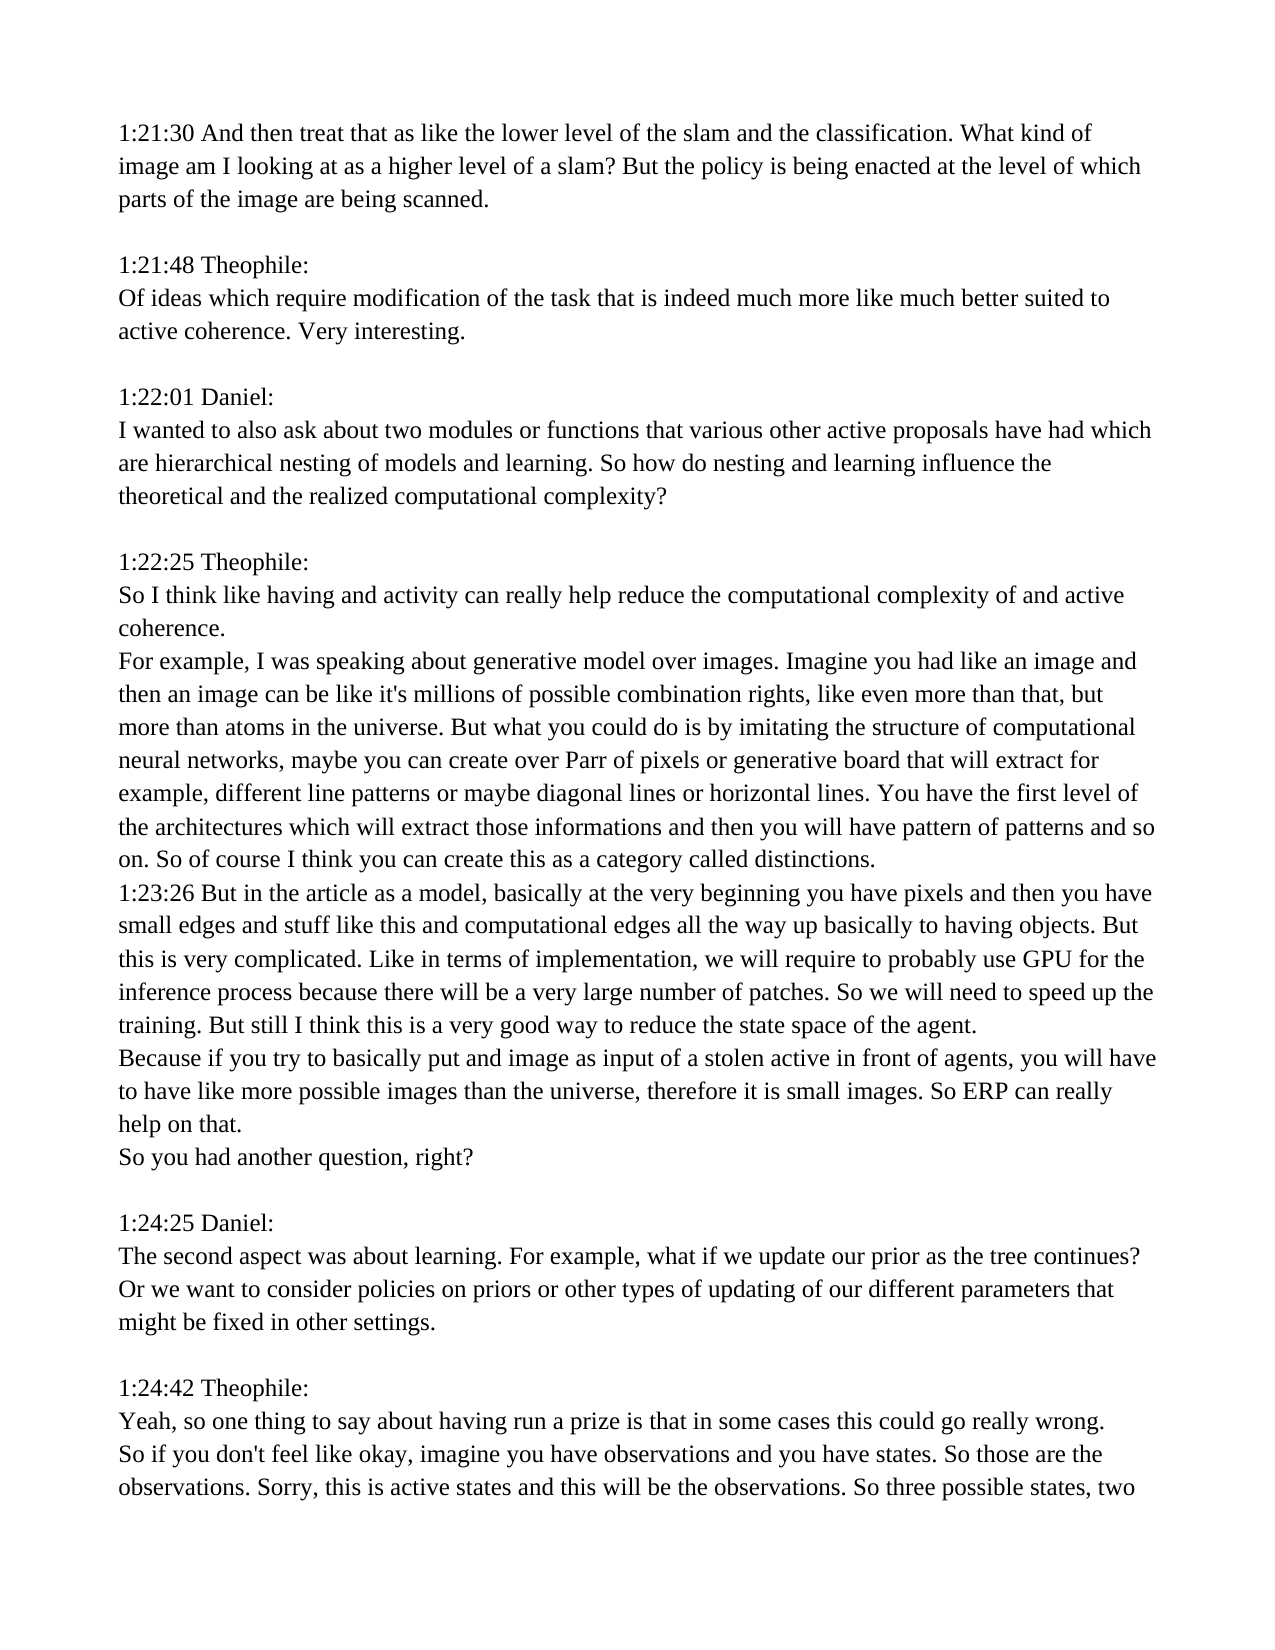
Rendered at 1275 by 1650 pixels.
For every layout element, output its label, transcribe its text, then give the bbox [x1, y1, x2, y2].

text Because if you try to basically put and image as input of a stolen active in front of agents, you will have to have like more possible images than the universe, therefore it is small images. So ERP can really help on that. [118, 1043, 1157, 1137]
text 1:23:26 But in the article as a model, basically at the very beginning you have pixels and then you have small edges and stuff like this and computational edges all the way up basically to having objects. But this is very complicated. Like in terms of implementation, we will require to probably use GPU for the inference process because there will be a very large number of patches. So we will need to speed up the training. But still I think this is a very good way to reduce the state space of the agent. [118, 878, 1157, 1038]
text For example, I was speaking about generative model over images. Imagine you had like an image and then an image can be like it's millions of possible combination rights, like even more than that, but more than atoms in the universe. But what you could do is by imitating the structure of computational neural networks, maybe you can create over Parr of pixels or generative board that will extract for example, different line patterns or maybe diagonal lines or horizontal lines. You have the first level of the architectures which will extract those informations and then you will have pattern of patterns and so on. So of course I think you can create this as a category called distinctions. [118, 646, 1157, 873]
text 1:24:25 Daniel: [118, 1208, 1157, 1237]
text So you had another question, right? [118, 1142, 1157, 1171]
text 1:21:48 Theophile: [118, 250, 1157, 279]
text 1:22:25 Theophile: [118, 547, 1157, 576]
text So I think like having and activity can really help reduce the computational complexity of and active coherence. [118, 580, 1157, 642]
text Of ideas which require modification of the task that is indeed much more like much better suited to active coherence. Very interesting. [118, 283, 1157, 345]
text 1:22:01 Daniel: [118, 382, 1157, 411]
text 1:24:42 Theophile: [118, 1373, 1157, 1402]
text Yeah, so one thing to say about having run a prize is that in some cases this could go really wrong. [118, 1406, 1157, 1435]
text So if you don't feel like okay, imagine you have observations and you have states. So those are the observations. Sorry, this is active states and this will be the observations. So three possible states, two [118, 1439, 1157, 1501]
text 1:21:30 And then treat that as like the lower level of the slam and the classification. What kind of image am I looking at as a higher level of a slam? But the policy is being enacted at the level of which parts of the image are being scanned. [118, 118, 1157, 213]
text The second aspect was about learning. For example, what if we update our prior as the tree continues? Or we want to consider policies on priors or other types of updating of our different parameters that might be fixed in other settings. [118, 1241, 1157, 1336]
text I wanted to also ask about two modules or functions that various other active proposals have had which are hierarchical nesting of models and learning. So how do nesting and learning influence the theoretical and the realized computational complexity? [118, 415, 1157, 510]
